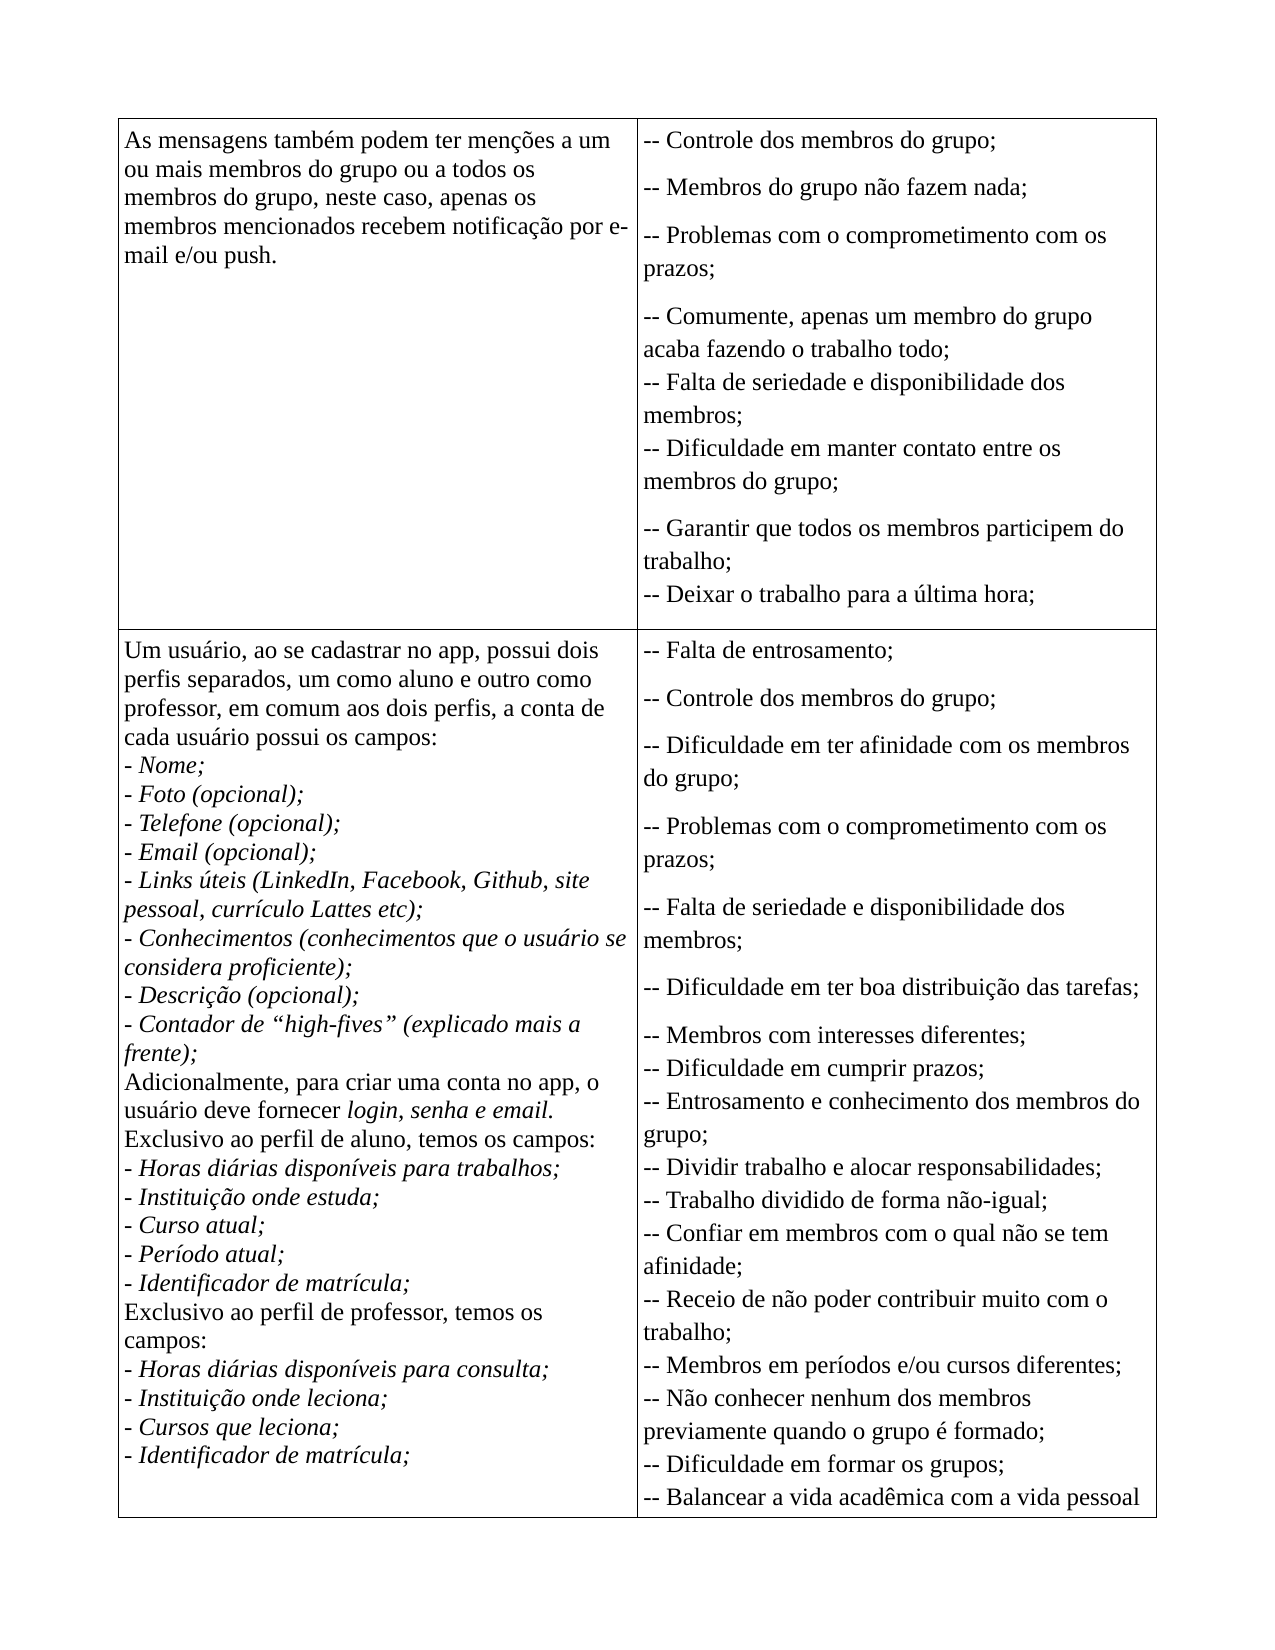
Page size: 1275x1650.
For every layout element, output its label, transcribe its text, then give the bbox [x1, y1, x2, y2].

table_cell -- Controle dos membros do grupo; -- Membros do grupo não fazem nada; -- Problemas com o comprometimento com os prazos; -- Comumente, apenas um membro do grupo acaba fazendo o trabalho todo; -- Falta de seriedade e disponibilidade dos membros; -- Dificuldade em manter contato entre os membros do grupo; -- Garantir que todos os membros participem do trabalho; -- Deixar o trabalho para a última hora; [638, 119, 1156, 628]
table_cell As mensagens também podem ter menções a um ou mais membros do grupo ou a todos os membros do grupo, neste caso, apenas os membros mencionados recebem notificação por e-mail e/ou push. [119, 119, 637, 628]
table_cell Um usuário, ao se cadastrar no app, possui dois perfis separados, um como aluno e outro como professor, em comum aos dois perfis, a conta de cada usuário possui os campos: - Nome; - Foto (opcional); - Telefone (opcional); - Email (opcional); - Links úteis (LinkedIn, Facebook, Github, site pessoal, currículo Lattes etc); - Conhecimentos (conhecimentos que o usuário se considera proficiente); - Descrição (opcional); - Contador de “high-fives” (explicado mais a frente); Adicionalmente, para criar uma conta no app, o usuário deve fornecer login, senha e email. Exclusivo ao perfil de aluno, temos os campos: - Horas diárias disponíveis para trabalhos; - Instituição onde estuda; - Curso atual; - Período atual; - Identificador de matrícula; Exclusivo ao perfil de professor, temos os campos: - Horas diárias disponíveis para consulta; - Instituição onde leciona; - Cursos que leciona; - Identificador de matrícula; [119, 630, 637, 1517]
table_cell -- Falta de entrosamento; -- Controle dos membros do grupo; -- Dificuldade em ter afinidade com os membros do grupo; -- Problemas com o comprometimento com os prazos; -- Falta de seriedade e disponibilidade dos membros; -- Dificuldade em ter boa distribuição das tarefas; -- Membros com interesses diferentes; -- Dificuldade em cumprir prazos; -- Entrosamento e conhecimento dos membros do grupo; -- Dividir trabalho e alocar responsabilidades; -- Trabalho dividido de forma não-igual; -- Confiar em membros com o qual não se tem afinidade; -- Receio de não poder contribuir muito com o trabalho; -- Membros em períodos e/ou cursos diferentes; -- Não conhecer nenhum dos membros previamente quando o grupo é formado; -- Dificuldade em formar os grupos; -- Balancear a vida acadêmica com a vida pessoal [638, 630, 1156, 1517]
